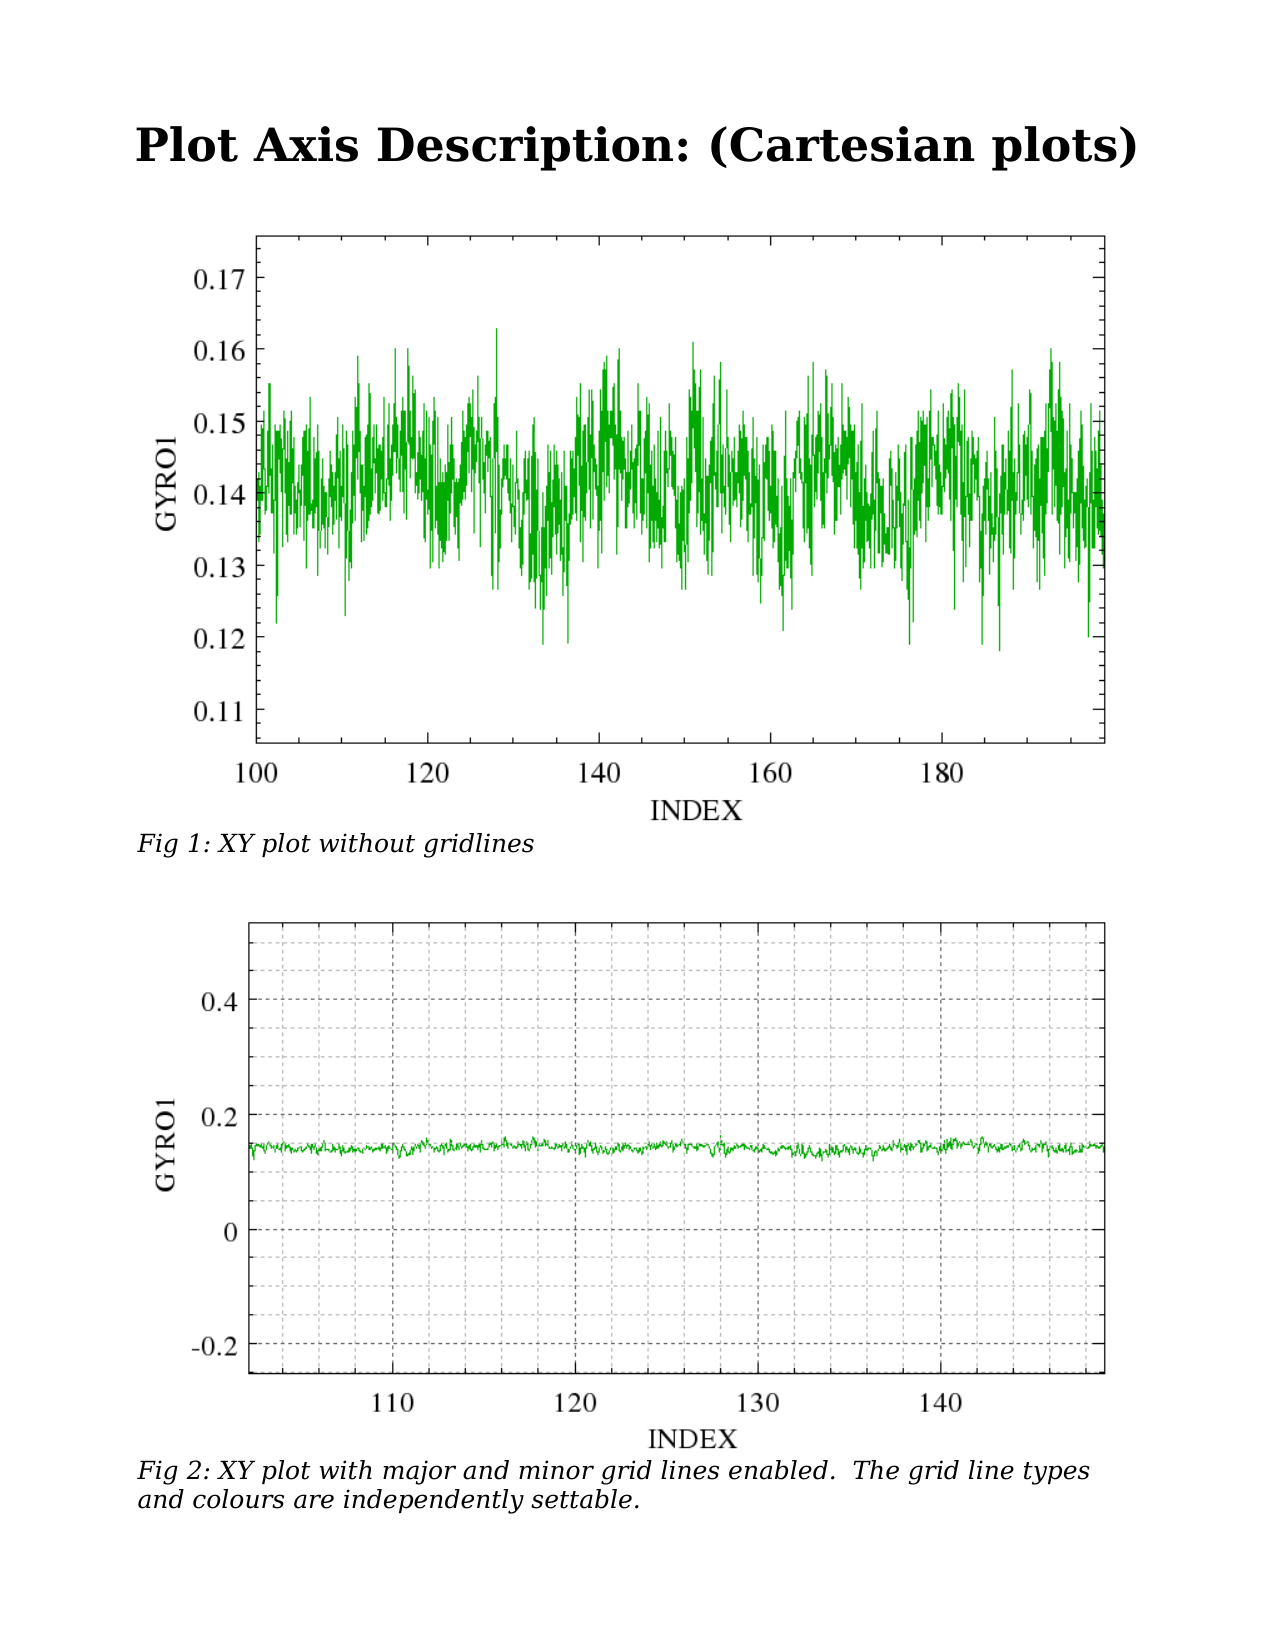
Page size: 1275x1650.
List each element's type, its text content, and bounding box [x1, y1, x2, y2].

picture [137, 876, 1138, 1457]
text Fig 2: XY plot with major and minor grid lines enabled. The grid line types and colours are independently settable. [137, 1457, 1137, 1515]
picture [137, 189, 1138, 829]
text Plot Axis Description: (Cartesian plots) [118, 118, 1157, 172]
text Fig 1: XY plot without gridlines [137, 829, 1137, 858]
